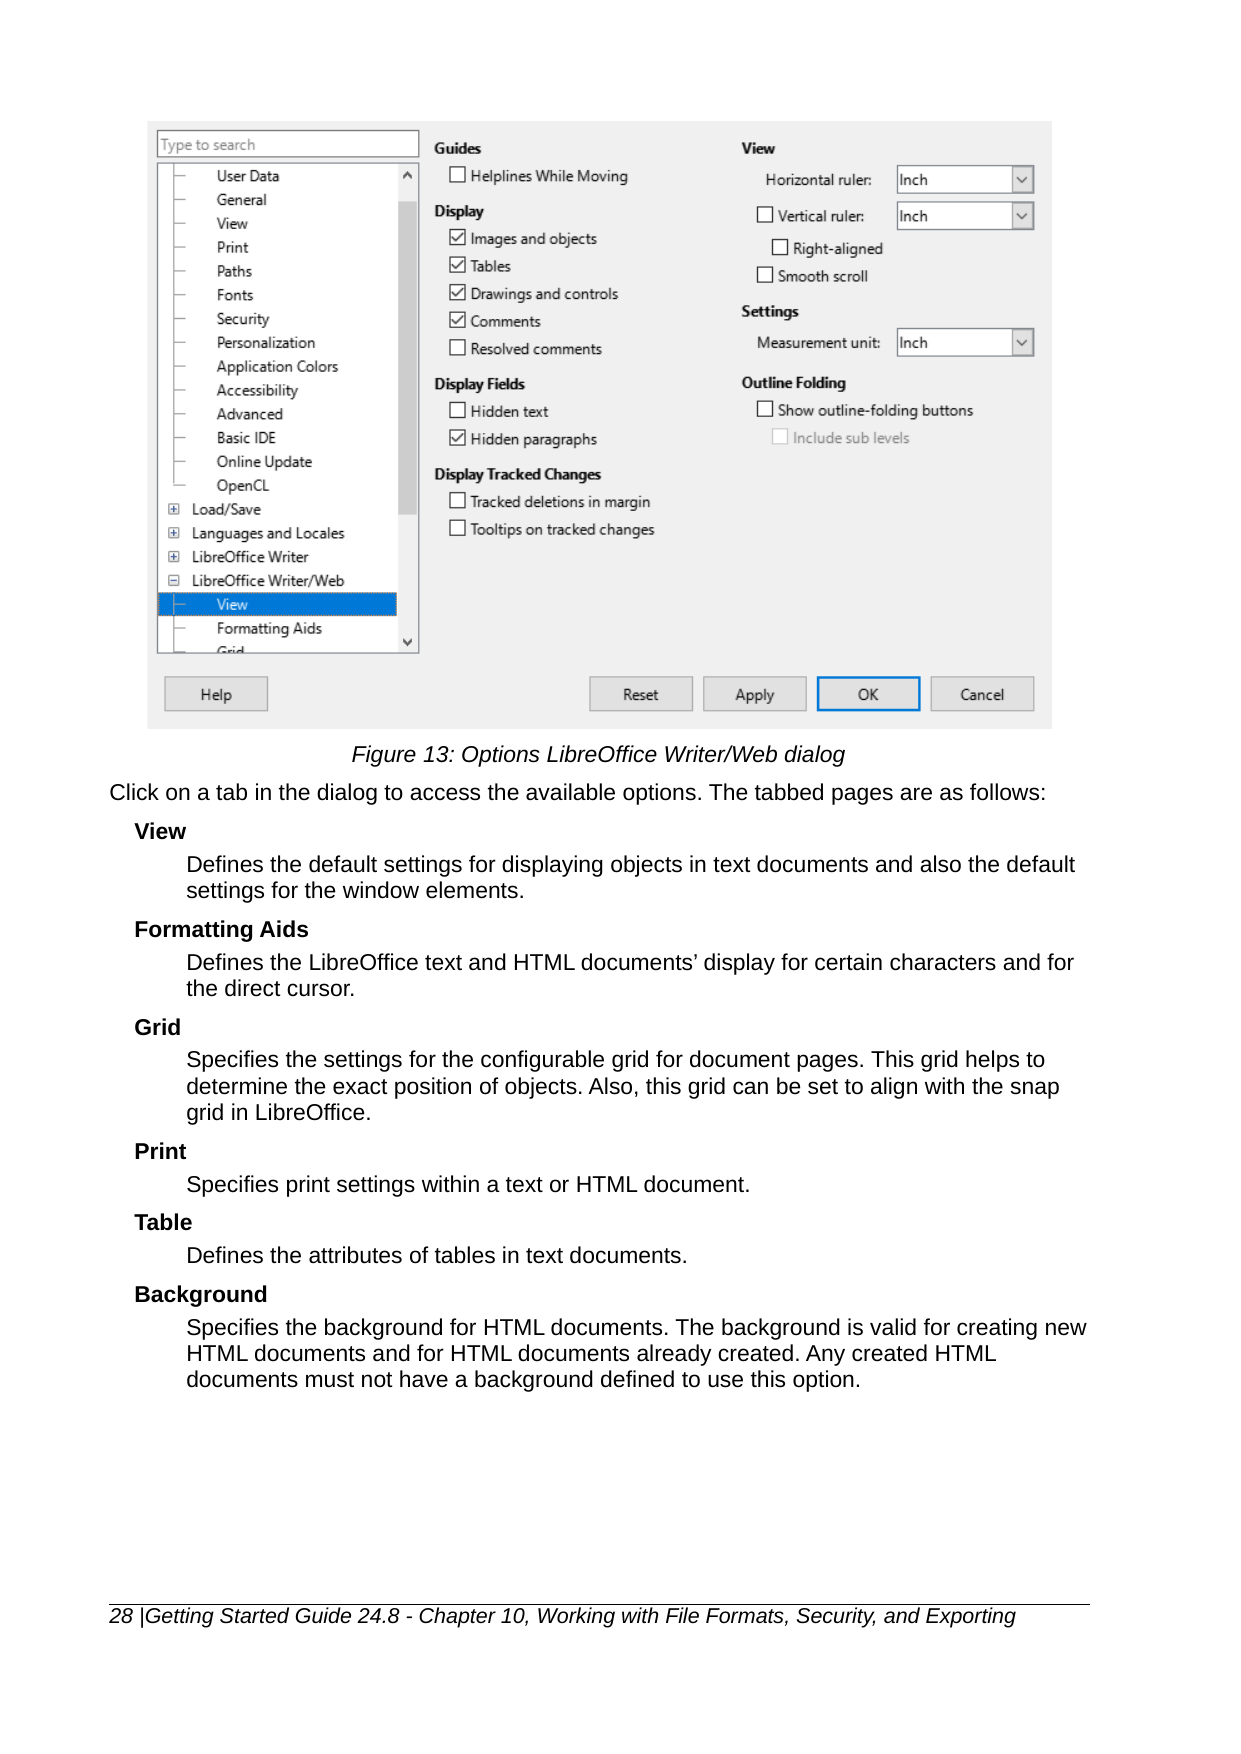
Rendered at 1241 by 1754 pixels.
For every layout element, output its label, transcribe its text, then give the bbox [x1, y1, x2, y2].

text Defines the attributes of tables in text documents. [186, 1242, 1090, 1268]
text Grid [134, 1014, 1090, 1040]
text Print [134, 1138, 1090, 1164]
text Specifies the background for HTML documents. The background is valid for creating new HTML documents and for HTML documents already created. Any created HTML documents must not have a background defined to use this option. [186, 1313, 1090, 1392]
text Table [134, 1209, 1090, 1236]
text Specifies the settings for the configurable grid for document pages. This grid helps to determine the exact position of objects. Also, this grid can be set to align with the snap grid in LibreOffice. [186, 1046, 1090, 1125]
text Formatting Aids [134, 916, 1090, 942]
picture [147, 121, 1052, 729]
text View [134, 818, 1090, 844]
text Figure 13: Options LibreOffice Writer/Web dialog [147, 741, 1052, 767]
list Click on a tab in the dialog to access the available options. The tabbed pages are as follows: [109, 779, 1090, 806]
text Defines the LibreOffice text and HTML documents’ display for certain characters and for the direct cursor. [186, 948, 1090, 1001]
text Background [134, 1281, 1090, 1307]
text Specifies print settings within a text or HTML document. [186, 1171, 1090, 1197]
text Defines the default settings for displaying objects in text documents and also the default settings for the window elements. [186, 851, 1090, 903]
